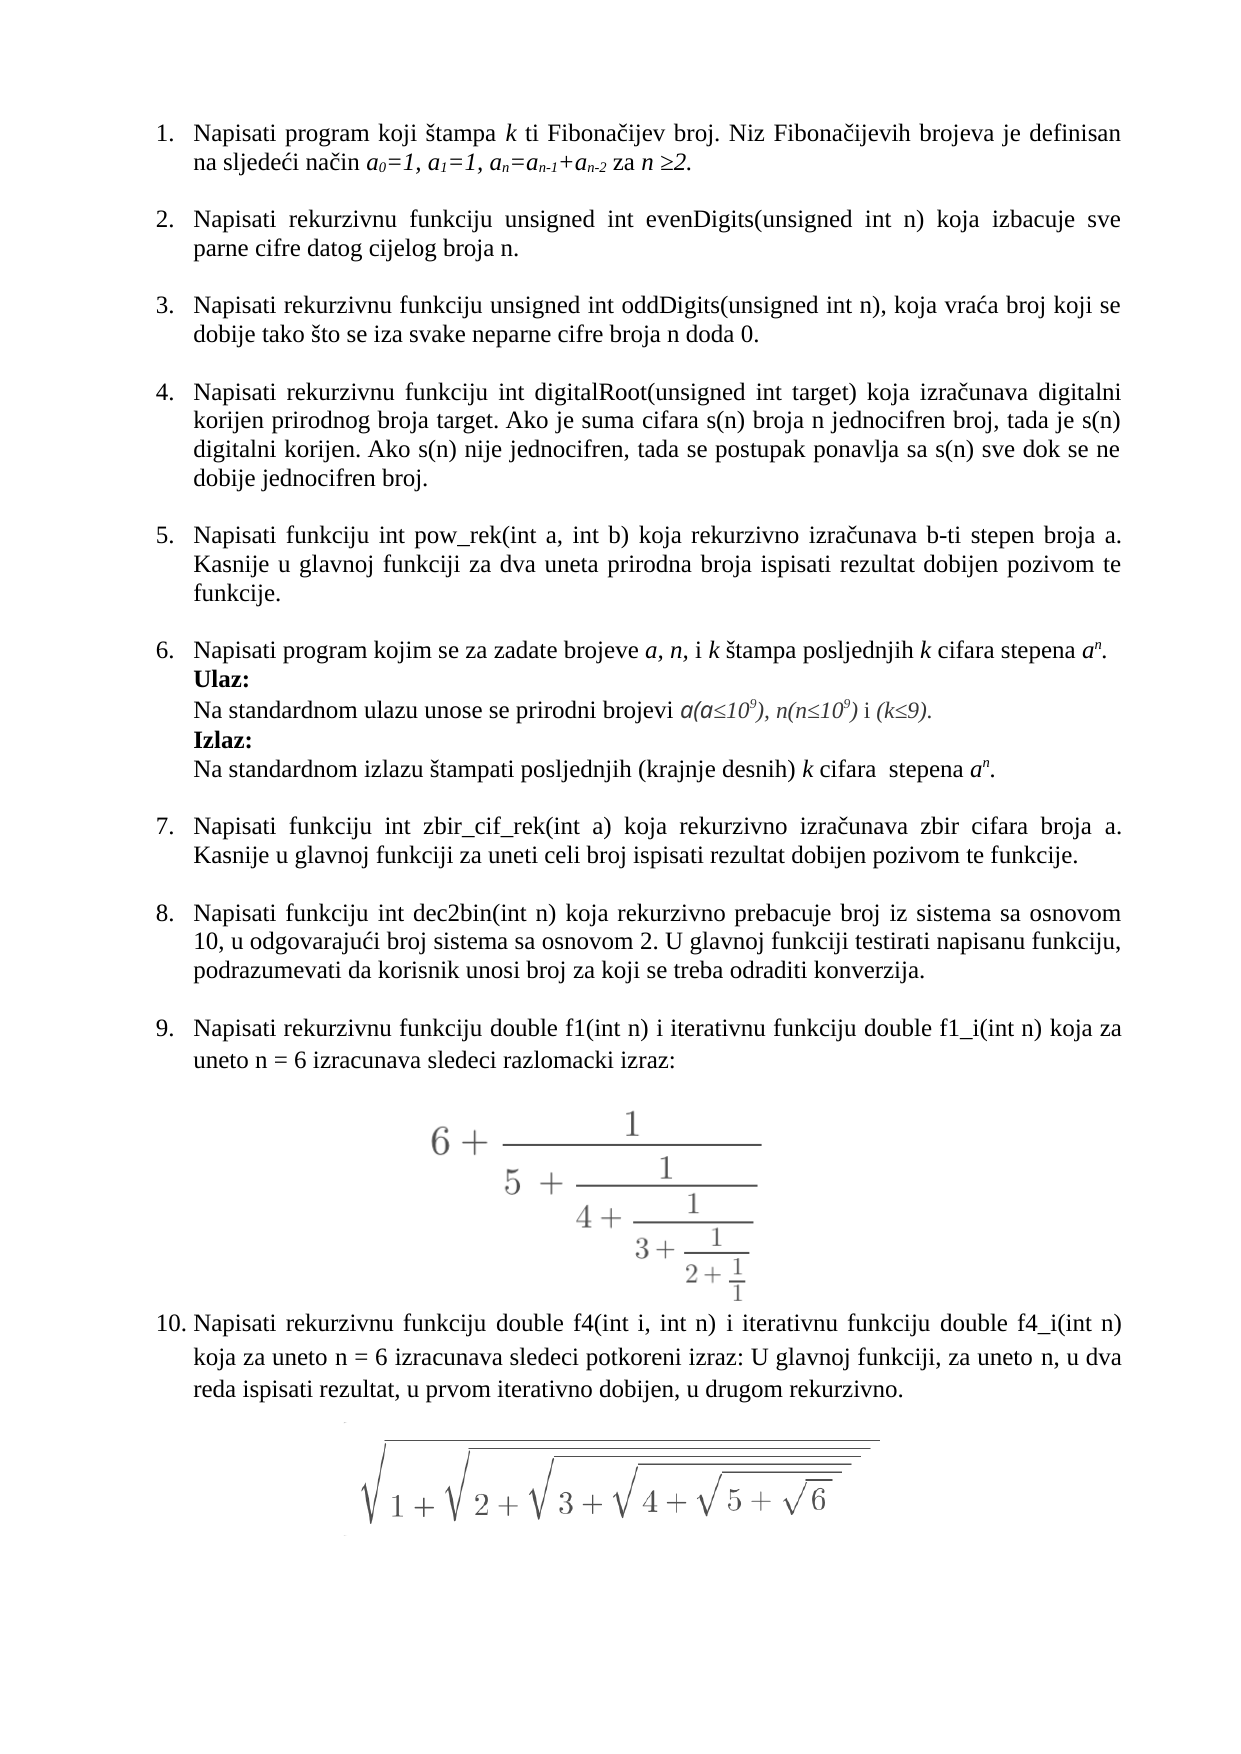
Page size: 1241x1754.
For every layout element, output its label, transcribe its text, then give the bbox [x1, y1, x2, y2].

list Napisati program koji štampa k ti Fibonačijev broj. Niz Fibonačijevih brojeva je definisan na sljedeći način a0=1, a1=1, an=an-1+an-2 za n ≥2. [156, 118, 1122, 176]
picture [343, 1422, 897, 1536]
list Na standardnom izlazu štampati posljednjih (krajnje desnih) k cifara stepena an. [156, 754, 1122, 783]
list Napisati funkciju int zbir_cif_rek(int a) koja rekurzivno izračunava zbir cifara broja a. Kasnije u glavnoj funkciji za uneti celi broj ispisati rezultat dobijen pozivom te funkcije. [156, 811, 1122, 869]
list Napisati rekurzivnu funkciju unsigned int oddDigits(unsigned int n), koja vraća broj koji se dobije tako što se iza svake neparne cifre broja n doda 0. [156, 291, 1122, 348]
list Napisati program kojim se za zadate brojeve a, n, i k štampa posljednjih k cifara stepena an. [156, 636, 1122, 664]
list Napisati rekurzivnu funkciju double f4(int i, int n) i iterativnu funkciju double f4_i(int n) koja za uneto n = 6 izracunava sledeci potkoreni izraz: U glavnoj funkciji, za uneto n, u dva reda ispisati rezultat, u prvom iterativno dobijen, u drugom rekurzivno. [156, 1308, 1122, 1403]
list Napisati rekurzivnu funkciju double f1(int n) i iterativnu funkciju double f1_i(int n) koja za uneto n = 6 izracunava sledeci razlomacki izraz: [156, 1013, 1122, 1074]
list Napisati rekurzivnu funkciju unsigned int evenDigits(unsigned int n) koja izbacuje sve parne cifre datog cijelog broja n. [156, 204, 1122, 262]
list Napisati rekurzivnu funkciju int digitalRoot(unsigned int target) koja izračunava digitalni korijen prirodnog broja target. Ako je suma cifara s(n) broja n jednocifren broj, tada je s(n) digitalni korijen. Ako s(n) nije jednocifren, tada se postupak ponavlja sa s(n) sve dok se ne dobije jednocifren broj. [156, 377, 1122, 492]
list Izlaz: [156, 725, 1122, 754]
list Ulaz: [156, 664, 1122, 693]
picture [413, 1093, 782, 1309]
list Napisati funkciju int pow_rek(int a, int b) koja rekurzivno izračunava b-ti stepen broja a. Kasnije u glavnoj funkciji za dva uneta prirodna broja ispisati rezultat dobijen pozivom te funkcije. [156, 521, 1122, 607]
list Napisati funkciju int dec2bin(int n) koja rekurzivno prebacuje broj iz sistema sa osnovom 10, u odgovarajući broj sistema sa osnovom 2. U glavnoj funkciji testirati napisanu funkciju, podrazumevati da korisnik unosi broj za koji se treba odraditi konverzija. [156, 898, 1122, 984]
list Na standardnom ulazu unose se prirodni brojevi a(a≤109), n(n≤109) i (k≤9). [156, 693, 1122, 725]
